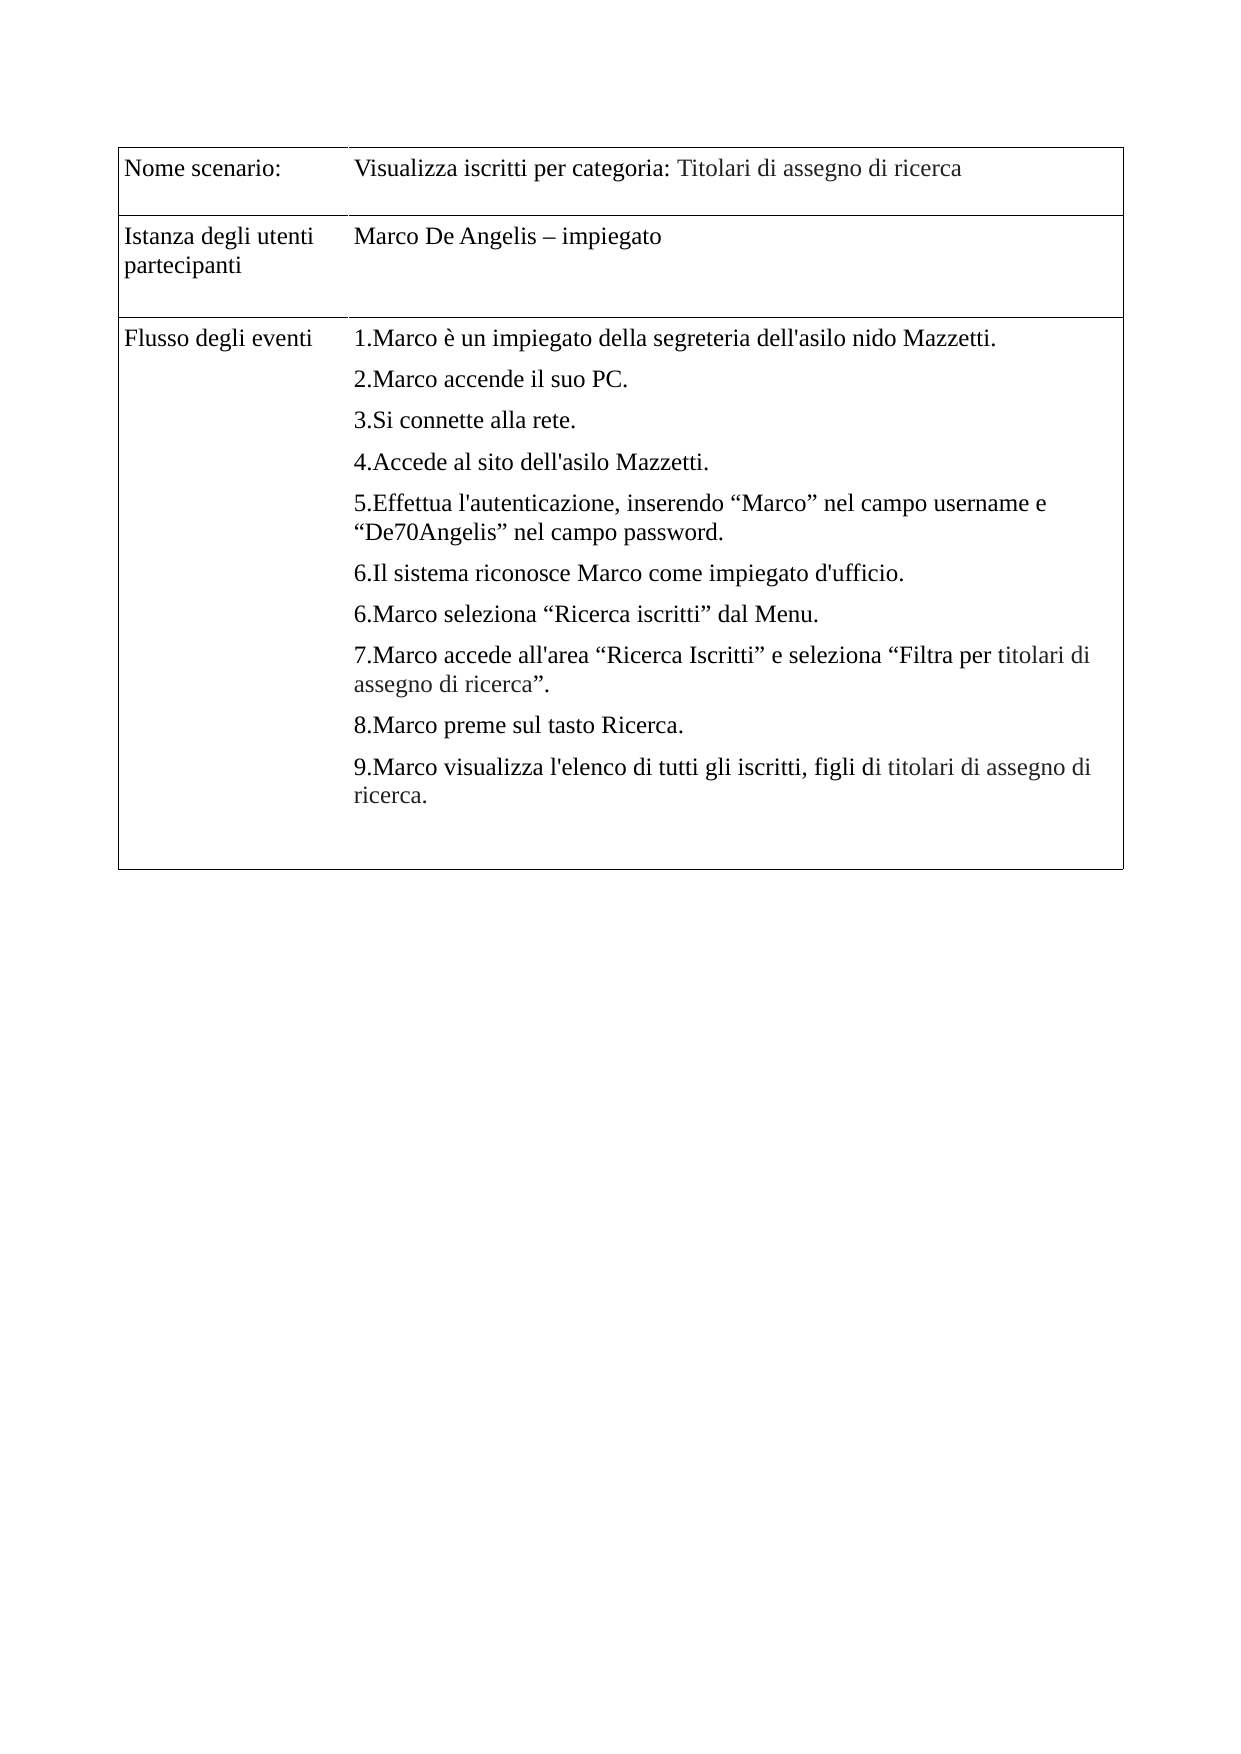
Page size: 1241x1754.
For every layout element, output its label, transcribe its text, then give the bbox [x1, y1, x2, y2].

table_cell 1.Marco è un impiegato della segreteria dell'asilo nido Mazzetti. 2.Marco accende il suo PC. 3.Si connette alla rete. 4.Accede al sito dell'asilo Mazzetti. 5.Effettua l'autenticazione, inserendo “Marco” nel campo username e “De70Angelis” nel campo password. 6.Il sistema riconosce Marco come impiegato d'ufficio. 6.Marco seleziona “Ricerca iscritti” dal Menu. 7.Marco accede all'area “Ricerca Iscritti” e seleziona “Filtra per titolari di assegno di ricerca”. 8.Marco preme sul tasto Ricerca. 9.Marco visualizza l'elenco di tutti gli iscritti, figli di titolari di assegno di ricerca. [349, 318, 1123, 869]
table_cell Flusso degli eventi [119, 318, 348, 869]
table_header Nome scenario: [119, 148, 348, 215]
table_cell Istanza degli utenti partecipanti [119, 216, 348, 317]
table_header Visualizza iscritti per categoria: Titolari di assegno di ricerca [349, 148, 1123, 215]
table_cell Marco De Angelis – impiegato [349, 216, 1123, 317]
